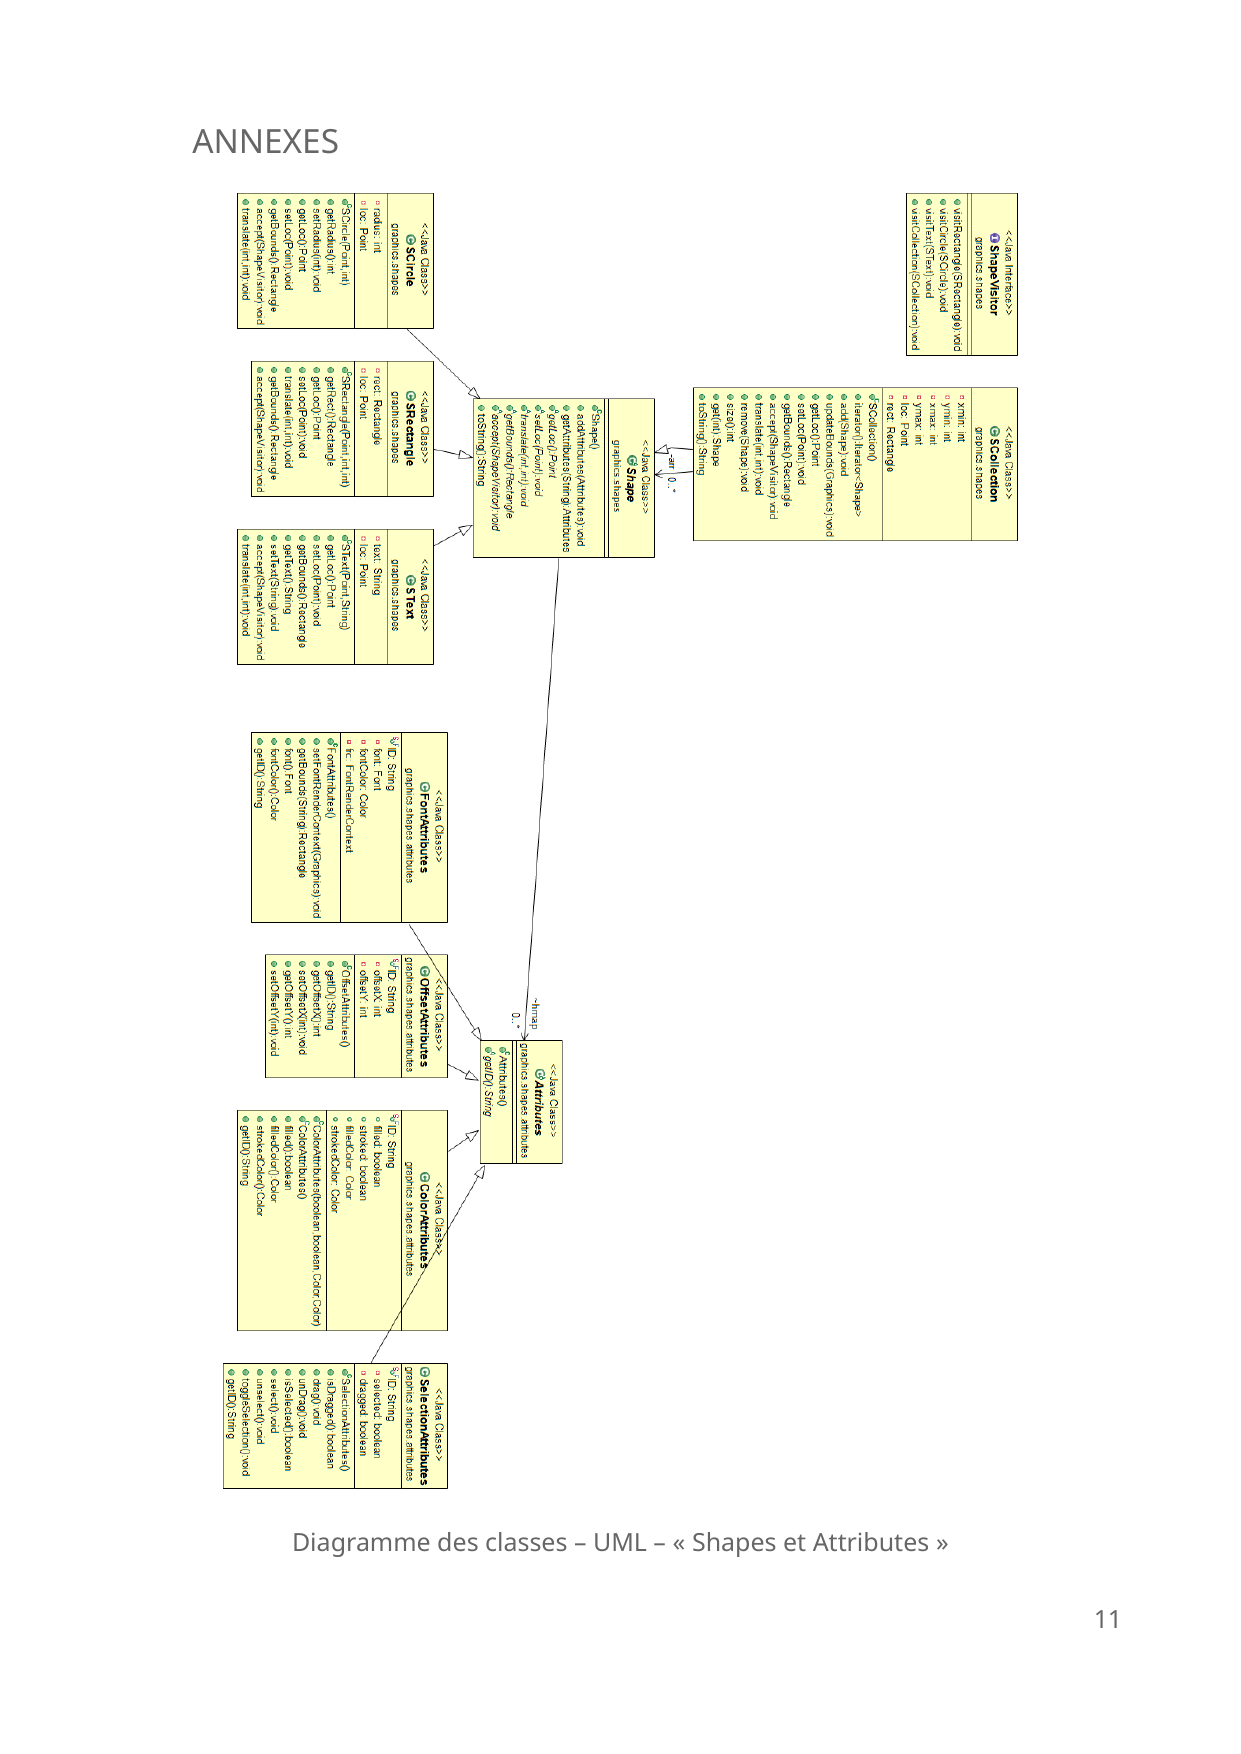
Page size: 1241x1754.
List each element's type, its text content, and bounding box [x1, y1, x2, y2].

text ANNEXES [118, 118, 1122, 163]
picture [220, 191, 1020, 1491]
text Diagramme des classes – UML – « Shapes et Attributes » [118, 1524, 1122, 1558]
